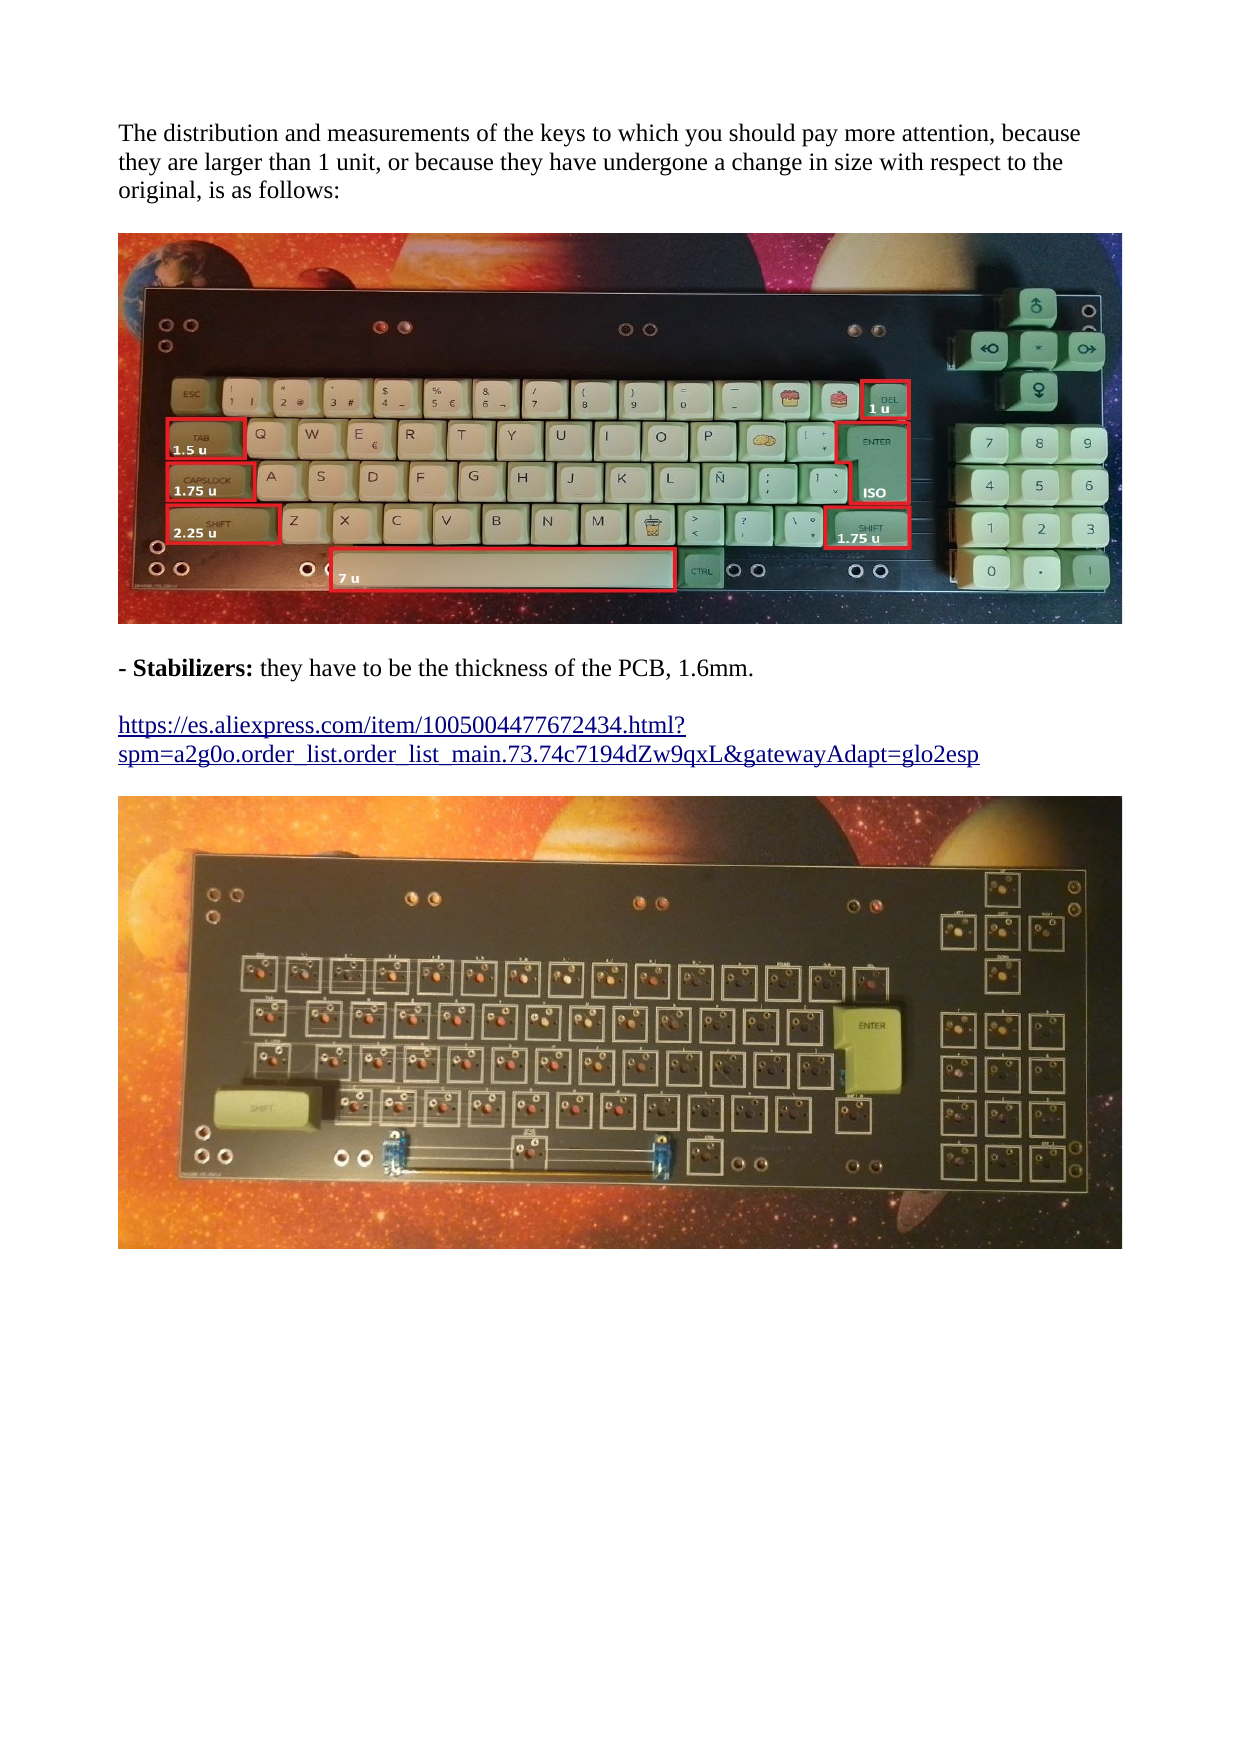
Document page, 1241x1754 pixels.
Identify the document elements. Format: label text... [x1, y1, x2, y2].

picture [118, 233, 1123, 624]
text The distribution and measurements of the keys to which you should pay more attention, because they are larger than 1 unit, or because they have undergone a change in size with respect to the original, is as follows: [118, 118, 1122, 204]
text - Stabilizers: they have to be the thickness of the PCB, 1.6mm. [118, 653, 1122, 681]
picture [118, 796, 1123, 1249]
text https://es.aliexpress.com/item/1005004477672434.html?spm=a2g0o.order_list.order_list_main.73.74c7194dZw9qxL&gatewayAdapt=glo2esp [118, 710, 1122, 768]
